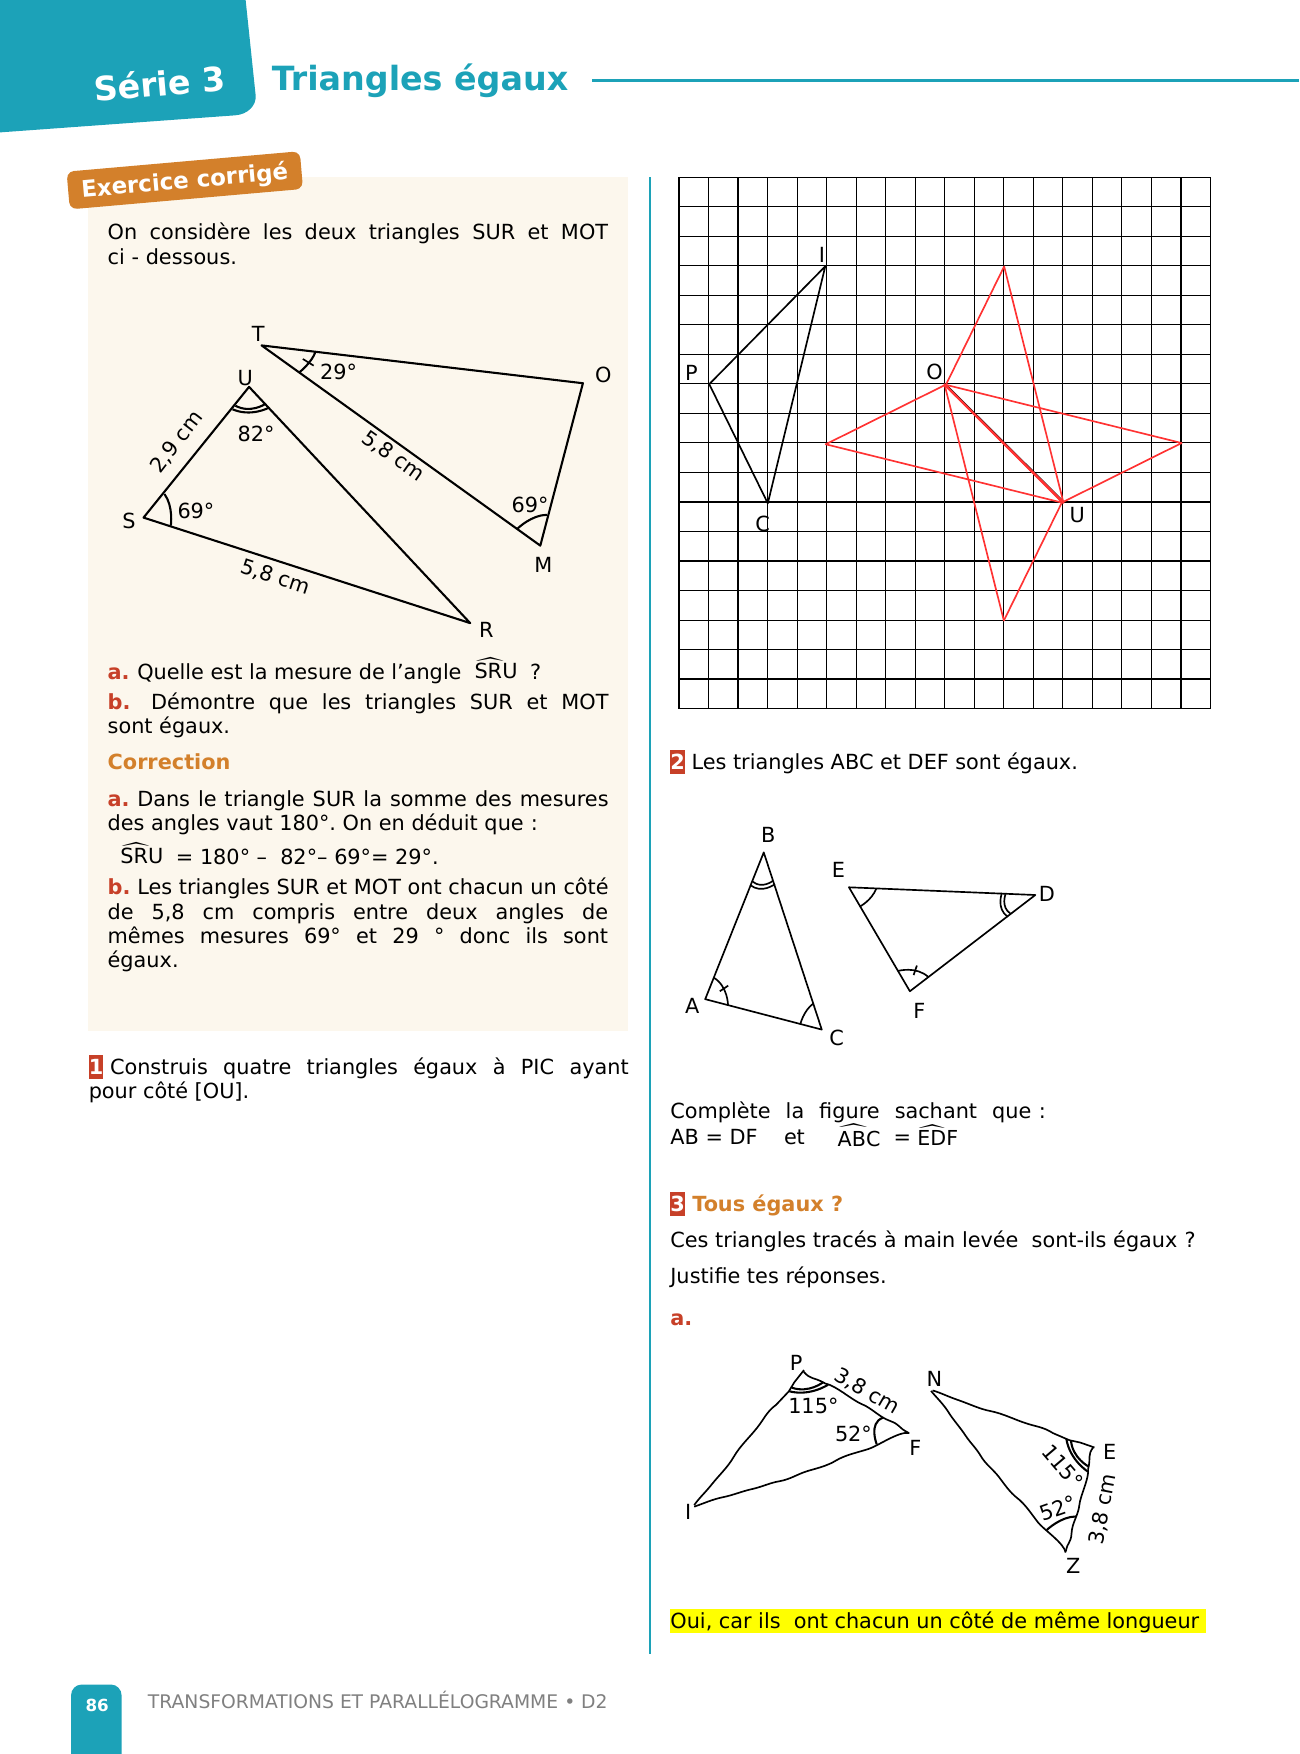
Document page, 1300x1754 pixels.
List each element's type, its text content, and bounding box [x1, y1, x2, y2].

list Dans le triangle SUR la somme des mesures des angles vaut 180°. On en déduit que : [107, 787, 609, 835]
list Les triangles SUR et MOT ont chacun un côté de 5,8 cm compris entre deux angles de mêmes mesures 69° et 29 ° donc ils sont égaux. [107, 875, 609, 972]
list Démontre que les triangles SUR et MOT sont égaux. [107, 690, 609, 738]
list On considère les deux triangles SUR et MOT ci - dessous. [107, 220, 609, 269]
subtitle Justifie tes réponses. [670, 1264, 1211, 1288]
list Quelle est la mesure de l’angle ? [107, 656, 609, 684]
subtitle Ces triangles tracés à main levée sont-ils égaux ? [670, 1228, 1211, 1252]
list Oui, car ils ont chacun un côté de même longueur [670, 1592, 1211, 1633]
subtitle Les triangles ABC et DEF sont égaux. [685, 750, 1211, 774]
subtitle Construis quatre triangles égaux à PIC ayant pour côté [OU]. [88, 1055, 629, 1103]
subtitle Complète la figure sachant que : AB = DF et = [670, 1099, 1045, 1151]
subtitle Tous égaux ? [685, 1192, 1211, 1216]
text Correction [107, 750, 609, 775]
list = 180° – 82°– 69°= 29°. [107, 841, 609, 869]
